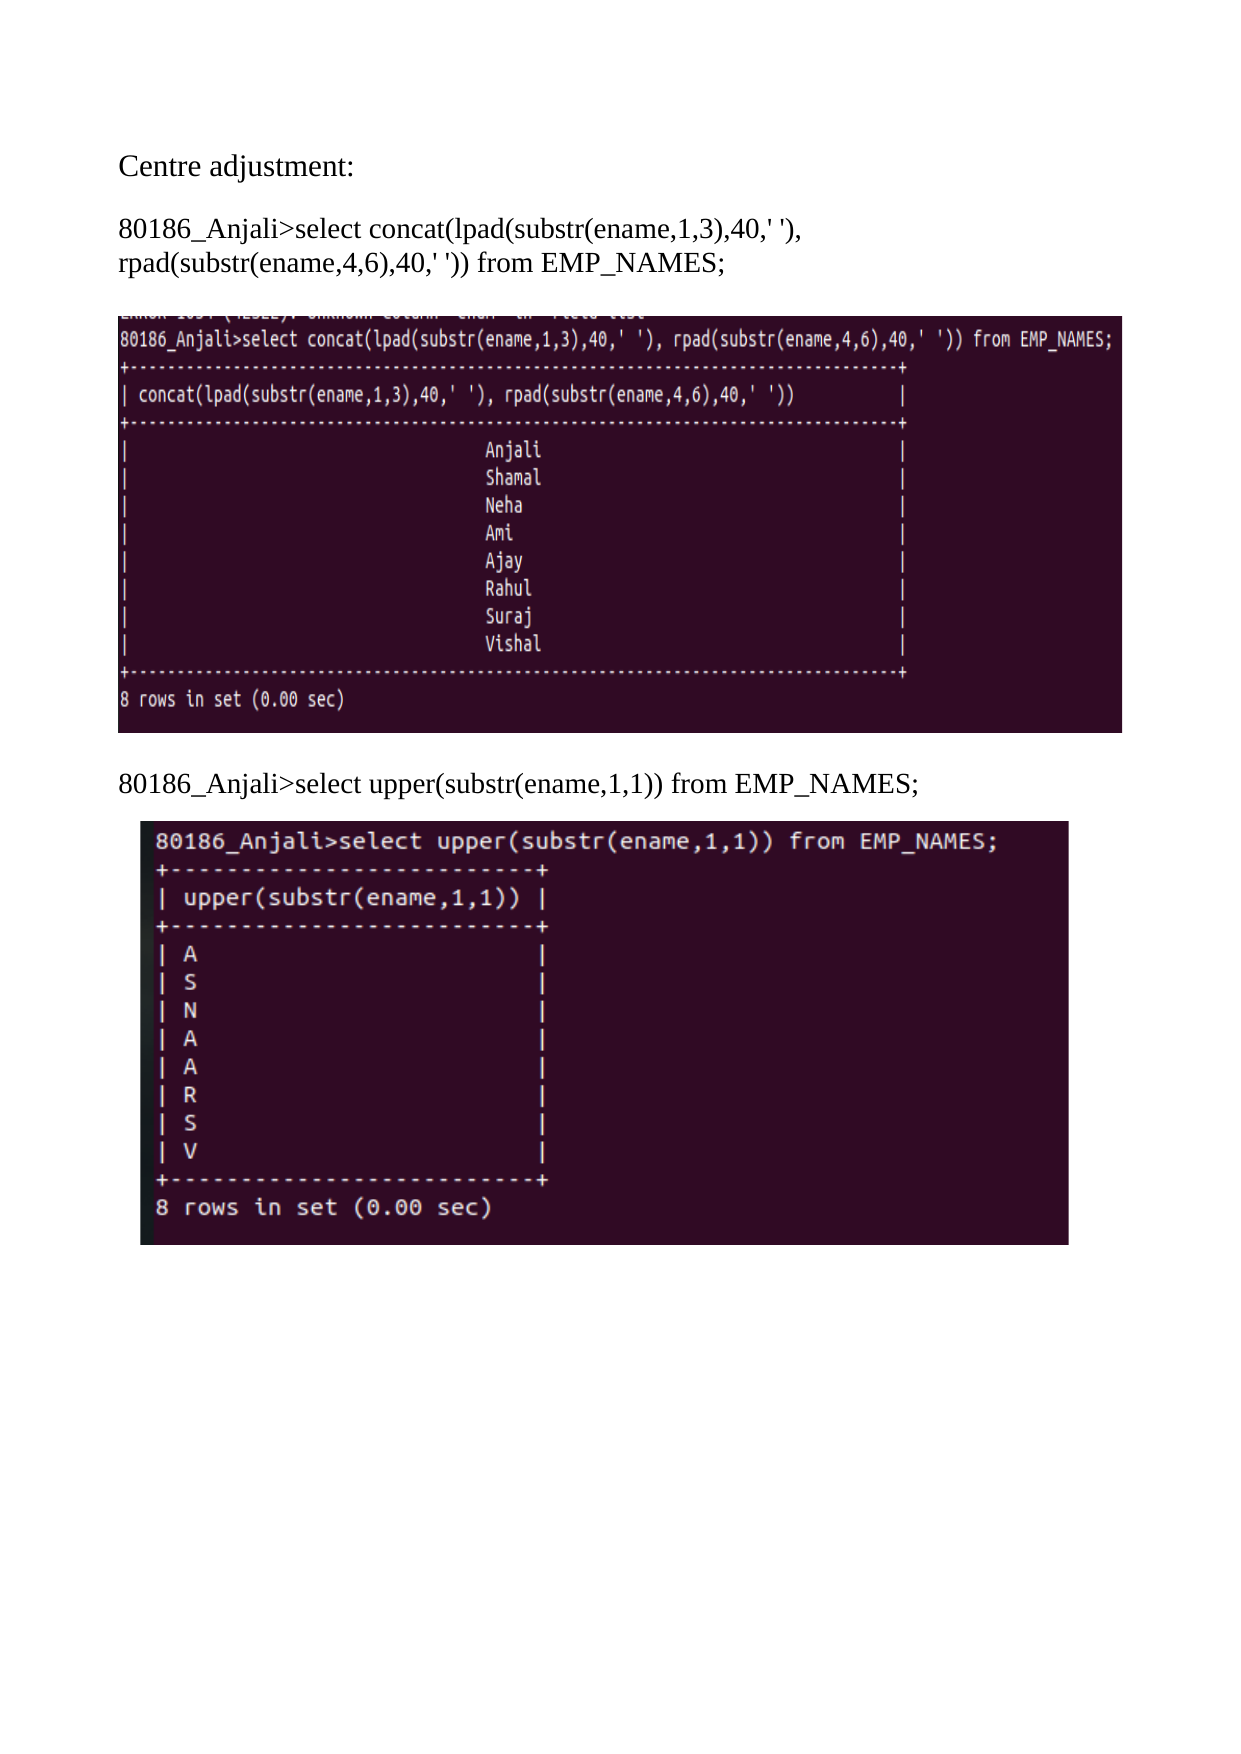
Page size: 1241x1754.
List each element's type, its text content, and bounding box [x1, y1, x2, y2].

text 80186_Anjali>select upper(substr(ename,1,1)) from EMP_NAMES; [118, 766, 1122, 799]
picture [140, 821, 1069, 1245]
picture [118, 316, 1123, 733]
text Centre adjustment: [118, 147, 1122, 183]
text 80186_Anjali>select concat(lpad(substr(ename,1,3),40,' '), rpad(substr(ename,4,6),40,' ')) from EMP_NAMES; [118, 212, 1122, 279]
